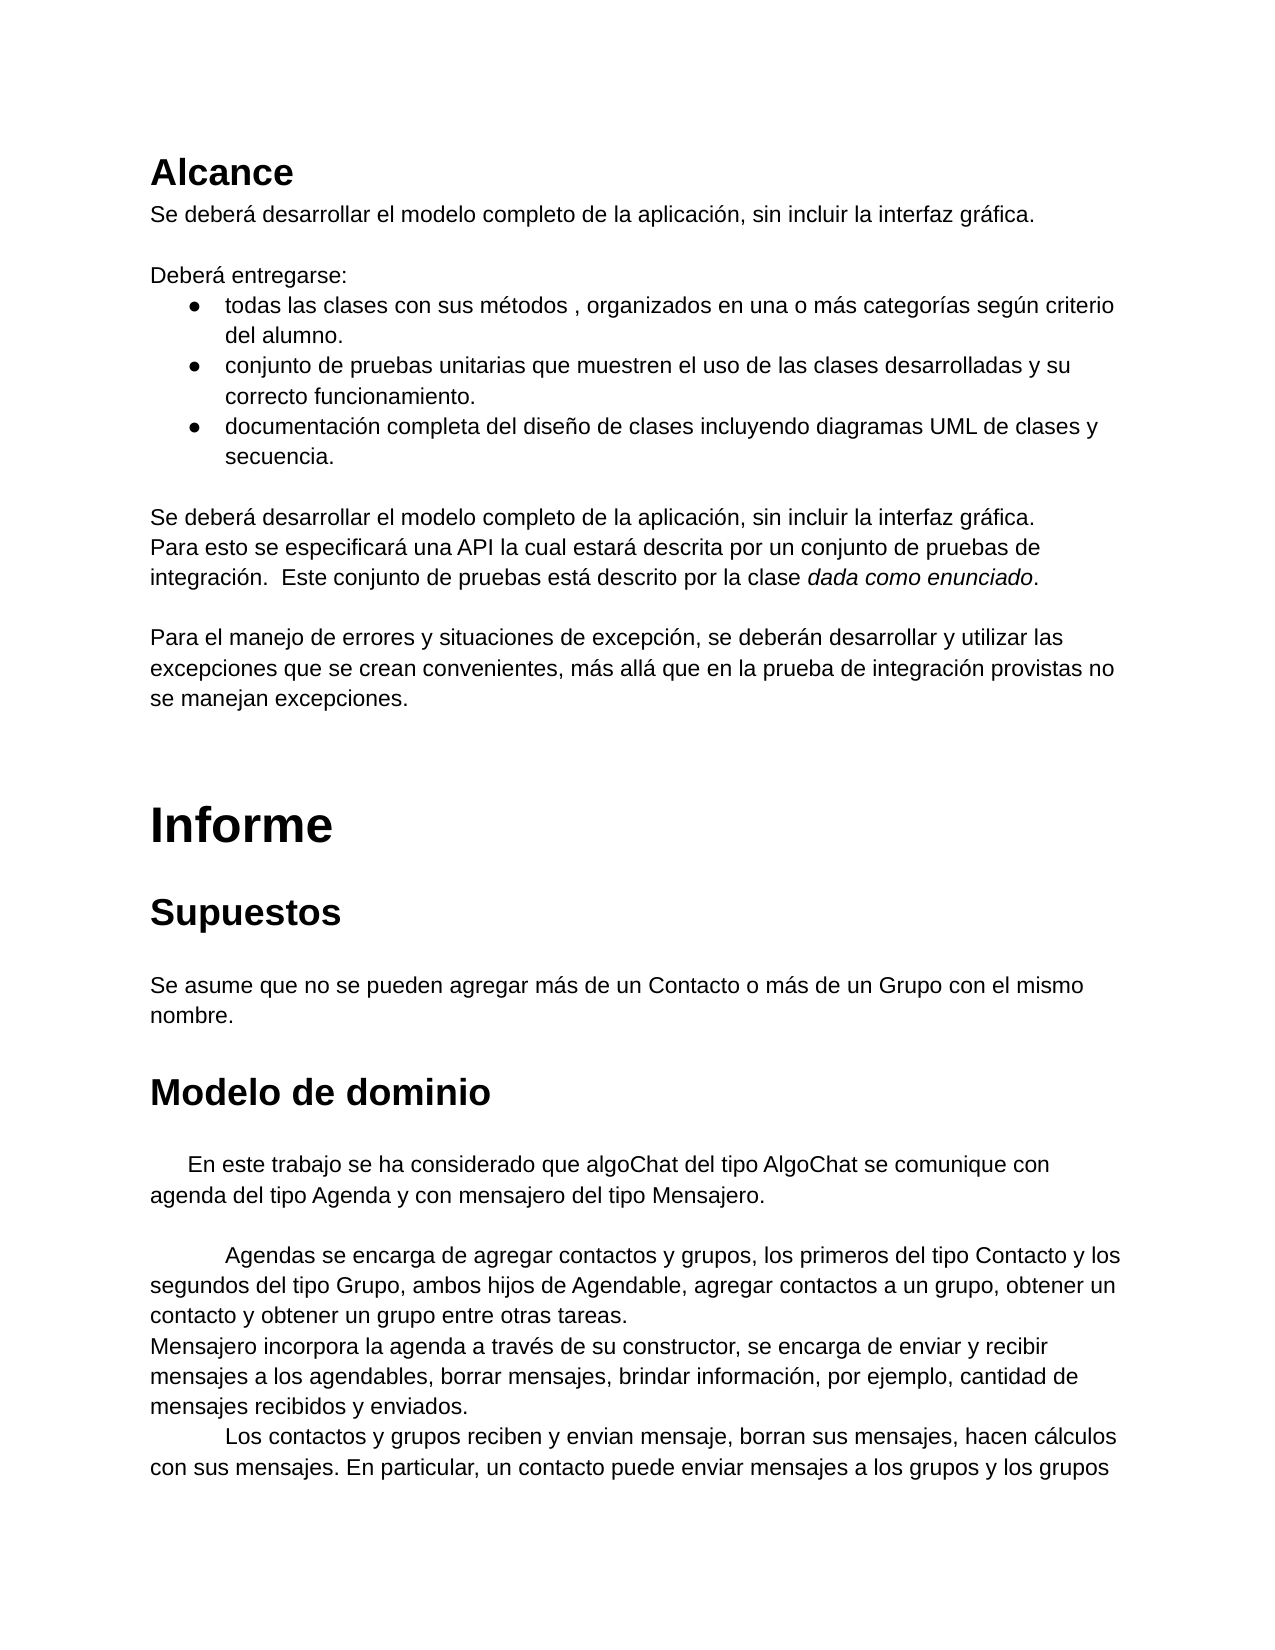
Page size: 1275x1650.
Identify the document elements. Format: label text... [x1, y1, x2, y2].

subtitle Supuestos [150, 890, 1125, 933]
subtitle Modelo de dominio [150, 1070, 1125, 1113]
text En este trabajo se ha considerado que algoChat del tipo AlgoChat se comunique con agenda del tipo Agenda y con mensajero del tipo Mensajero. [150, 1151, 1125, 1208]
subtitle Alcance [150, 150, 1125, 193]
list documentación completa del diseño de clases incluyendo diagramas UML de clases y secuencia. [187, 413, 1125, 469]
text Para esto se especificará una API la cual estará descrita por un conjunto de pruebas de integración. Este conjunto de pruebas está descrito por la clase dada como enunciado. [150, 534, 1125, 590]
text Agendas se encarga de agregar contactos y grupos, los primeros del tipo Contacto y los segundos del tipo Grupo, ambos hijos de Agendable, agregar contactos a un grupo, obtener un contacto y obtener un grupo entre otras tareas. [150, 1242, 1125, 1329]
list conjunto de pruebas unitarias que muestren el uso de las clases desarrolladas y su correcto funcionamiento. [187, 352, 1125, 409]
text Para el manejo de errores y situaciones de excepción, se deberán desarrollar y utilizar las excepciones que se crean convenientes, más allá que en la prueba de integración provistas no se manejan excepciones. [150, 624, 1125, 711]
list todas las clases con sus métodos , organizados en una o más categorías según criterio del alumno. [187, 292, 1125, 349]
text Se asume que no se pueden agregar más de un Contacto o más de un Grupo con el mismo nombre. [150, 972, 1125, 1028]
text Se deberá desarrollar el modelo completo de la aplicación, sin incluir la interfaz gráfica. [150, 201, 1125, 228]
text Los contactos y grupos reciben y envian mensaje, borran sus mensajes, hacen cálculos con sus mensajes. En particular, un contacto puede enviar mensajes a los grupos y los grupos [150, 1423, 1125, 1480]
text Deberá entregarse: [150, 262, 1125, 288]
text Mensajero incorpora la agenda a través de su constructor, se encarga de enviar y recibir mensajes a los agendables, borrar mensajes, brindar información, por ejemplo, cantidad de mensajes recibidos y enviados. [150, 1333, 1125, 1419]
subtitle Informe [150, 795, 1125, 853]
text Se deberá desarrollar el modelo completo de la aplicación, sin incluir la interfaz gráfica. [150, 503, 1125, 530]
